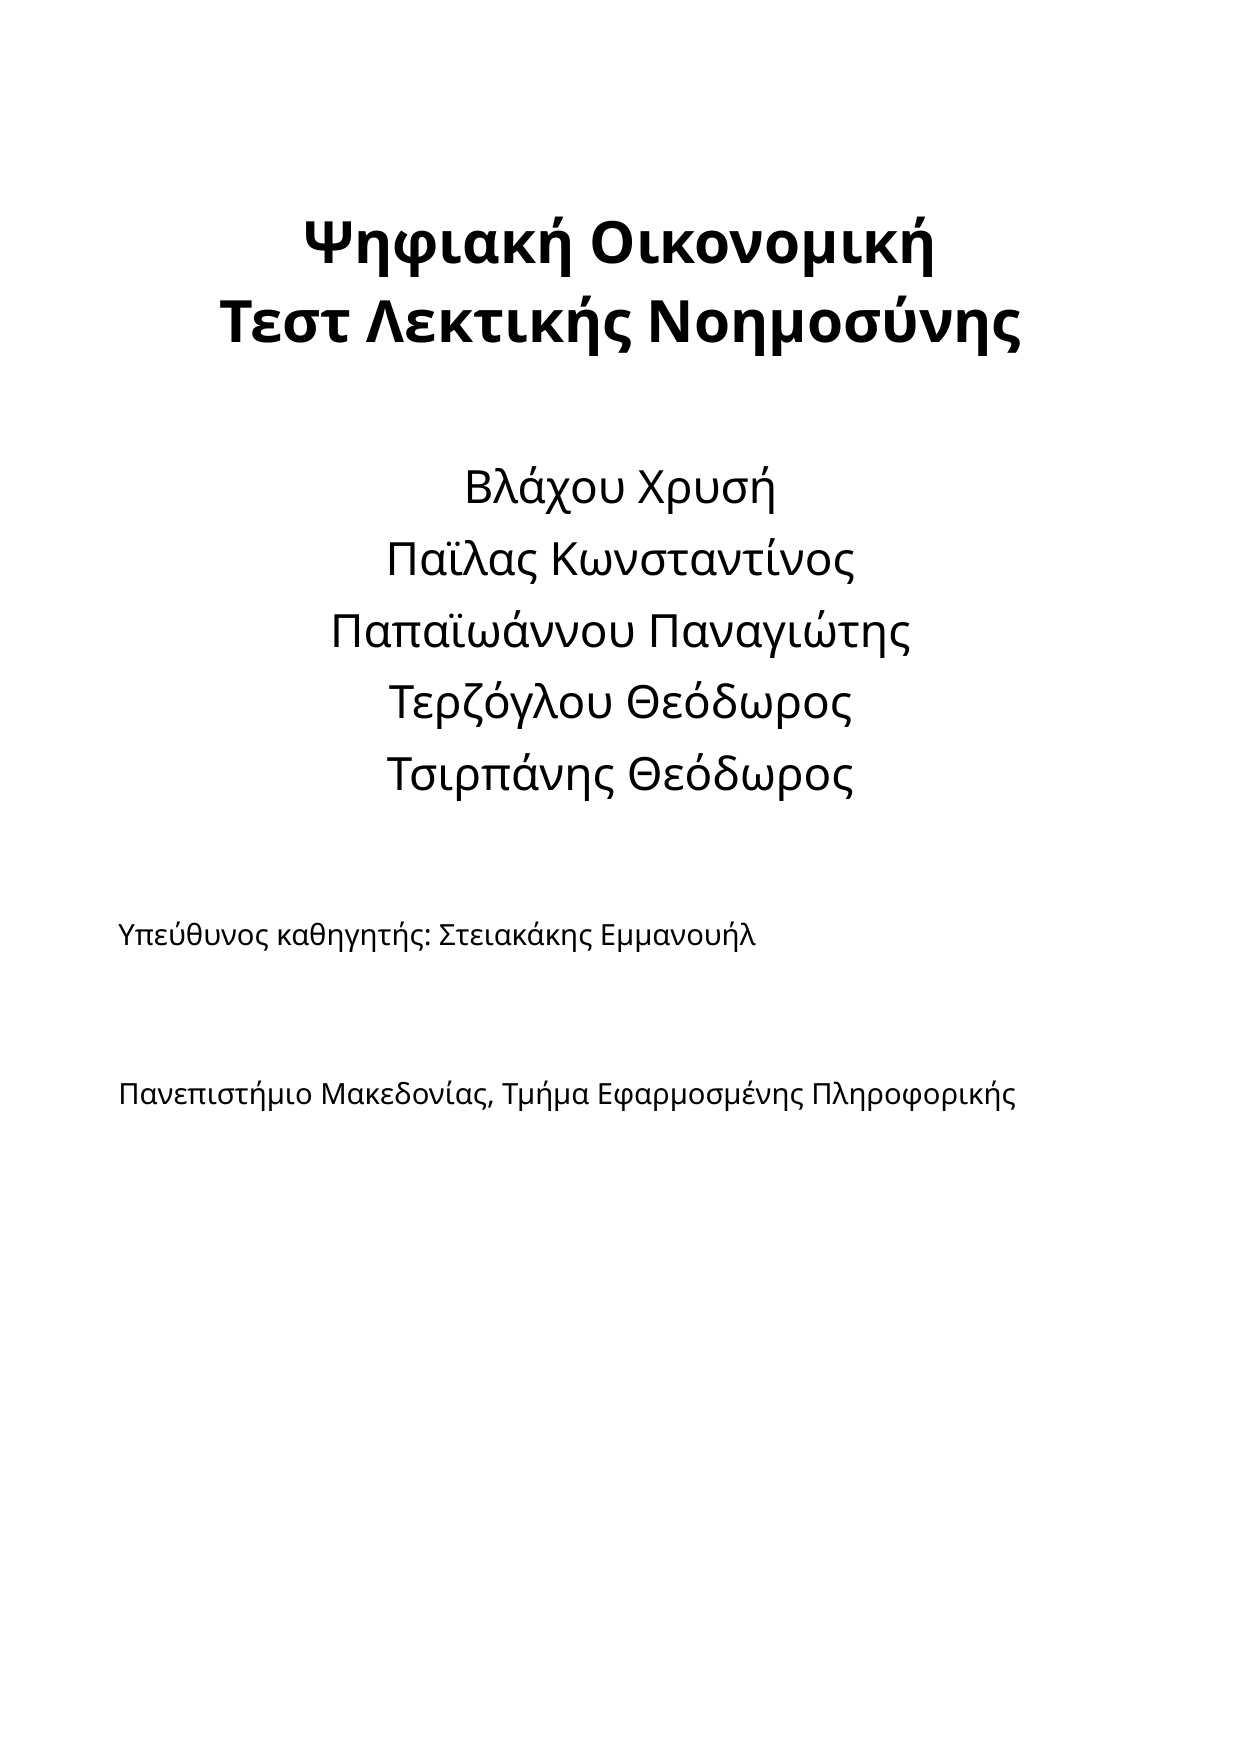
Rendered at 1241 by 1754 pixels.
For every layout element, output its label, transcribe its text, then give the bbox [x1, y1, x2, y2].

text Βλάχου Χρυσή Παϊλας Κωνσταντίνος Παπαϊωάννου Παναγιώτης Τερζόγλου Θεόδωρος Τσιρπάνης Θεόδωρος [118, 455, 1122, 804]
title Ψηφιακή Οικονομική Τεστ Λεκτικής Νοημοσύνης [118, 201, 1122, 360]
text Υπεύθυνος καθηγητής: Στειακάκης Εμμανουήλ [118, 914, 1122, 954]
text Πανεπιστήμιο Μακεδονίας, Τμήμα Εφαρμοσμένης Πληροφορικής [118, 1073, 1122, 1113]
